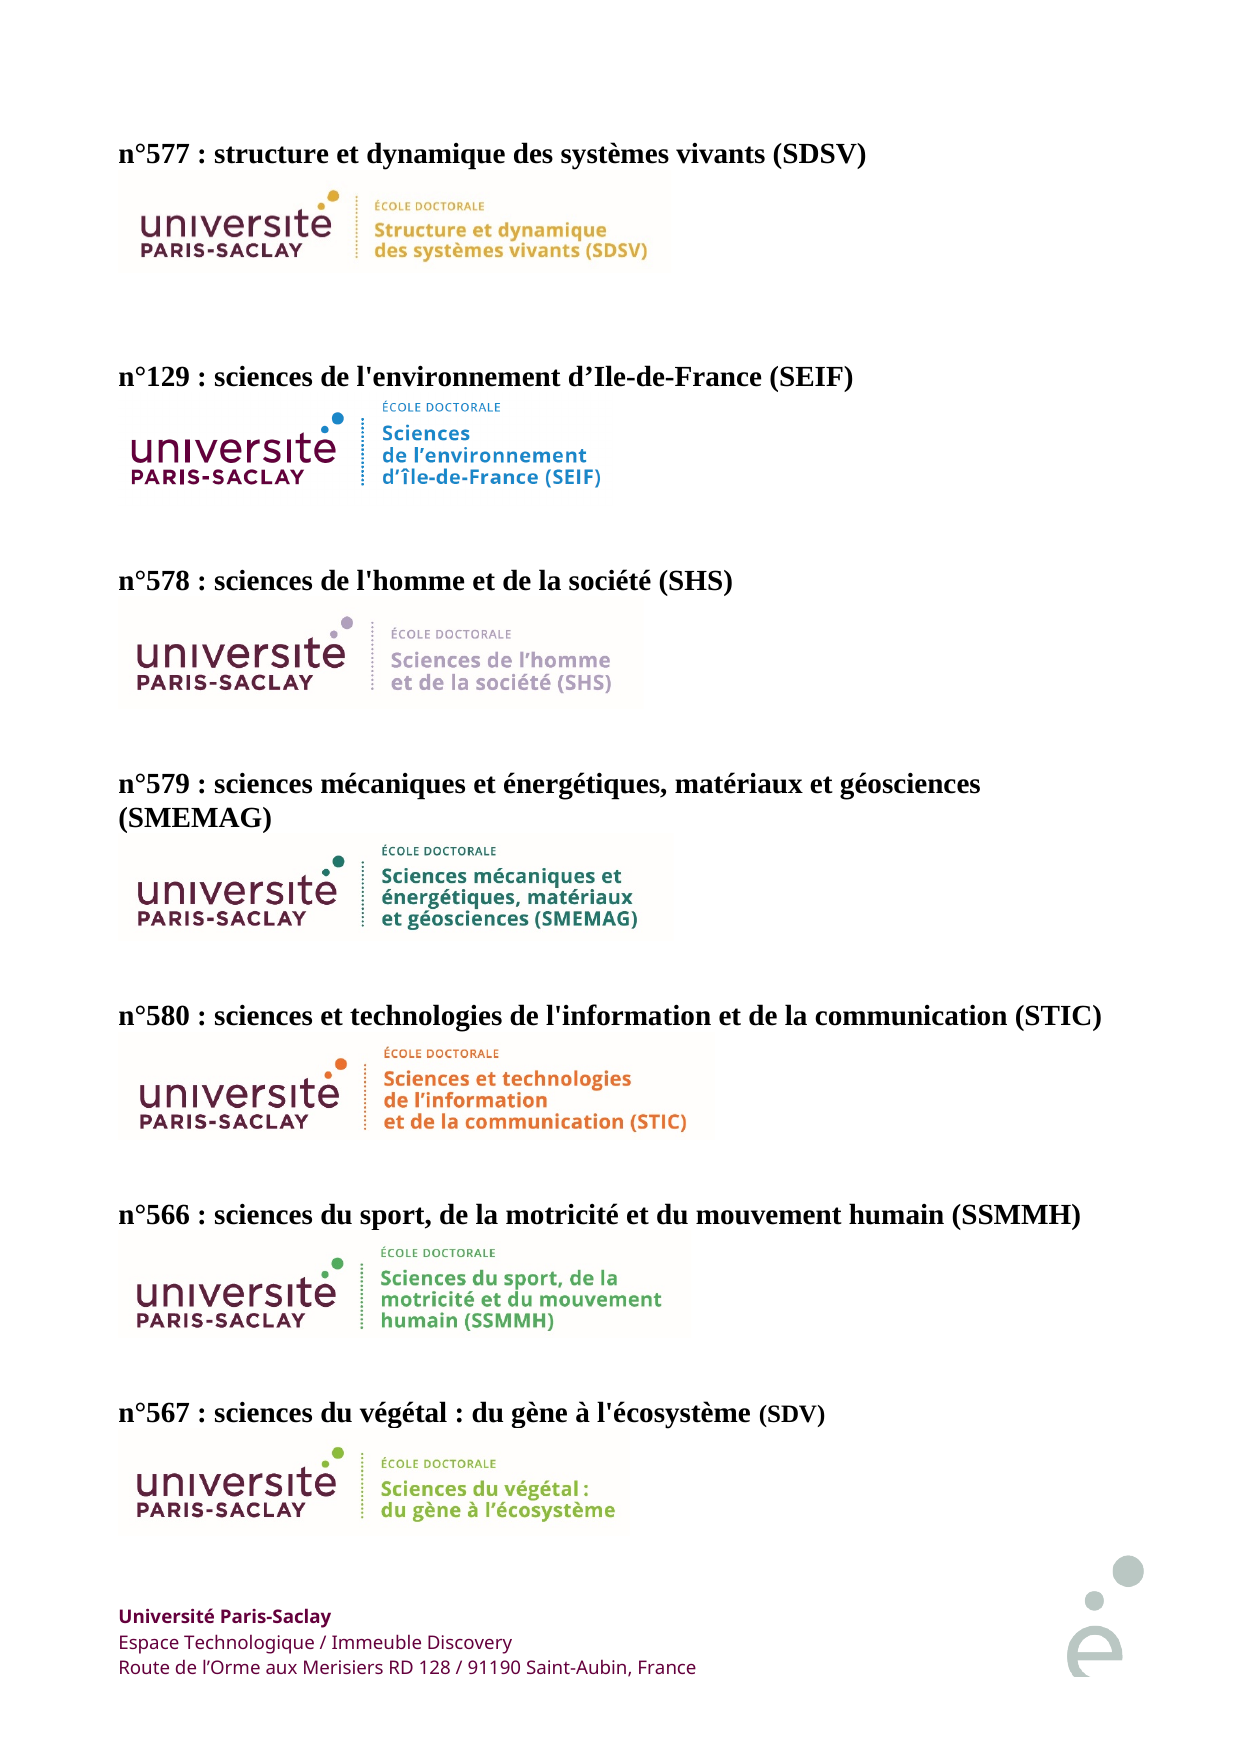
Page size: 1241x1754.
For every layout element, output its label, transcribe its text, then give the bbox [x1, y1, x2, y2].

text n°566 : sciences du sport, de la motricité et du mouvement humain (SSMMH) [118, 1197, 1122, 1230]
subtitle n°129 : sciences de l'environnement d’Ile-de-France (SEIF) [118, 359, 1122, 393]
subtitle n°580 : sciences et technologies de l'information et de la communication (STIC) [118, 998, 1122, 1032]
subtitle n°579 : sciences mécaniques et énergétiques, matériaux et géosciences (SMEMAG) [118, 767, 1122, 834]
subtitle n°578 : sciences de l'homme et de la société (SHS) [118, 563, 1122, 597]
subtitle n°577 : structure et dynamique des systèmes vivants (SDSV) [118, 137, 1122, 170]
text n°567 : sciences du végétal : du gène à l'écosystème (SDV) [118, 1395, 1122, 1536]
